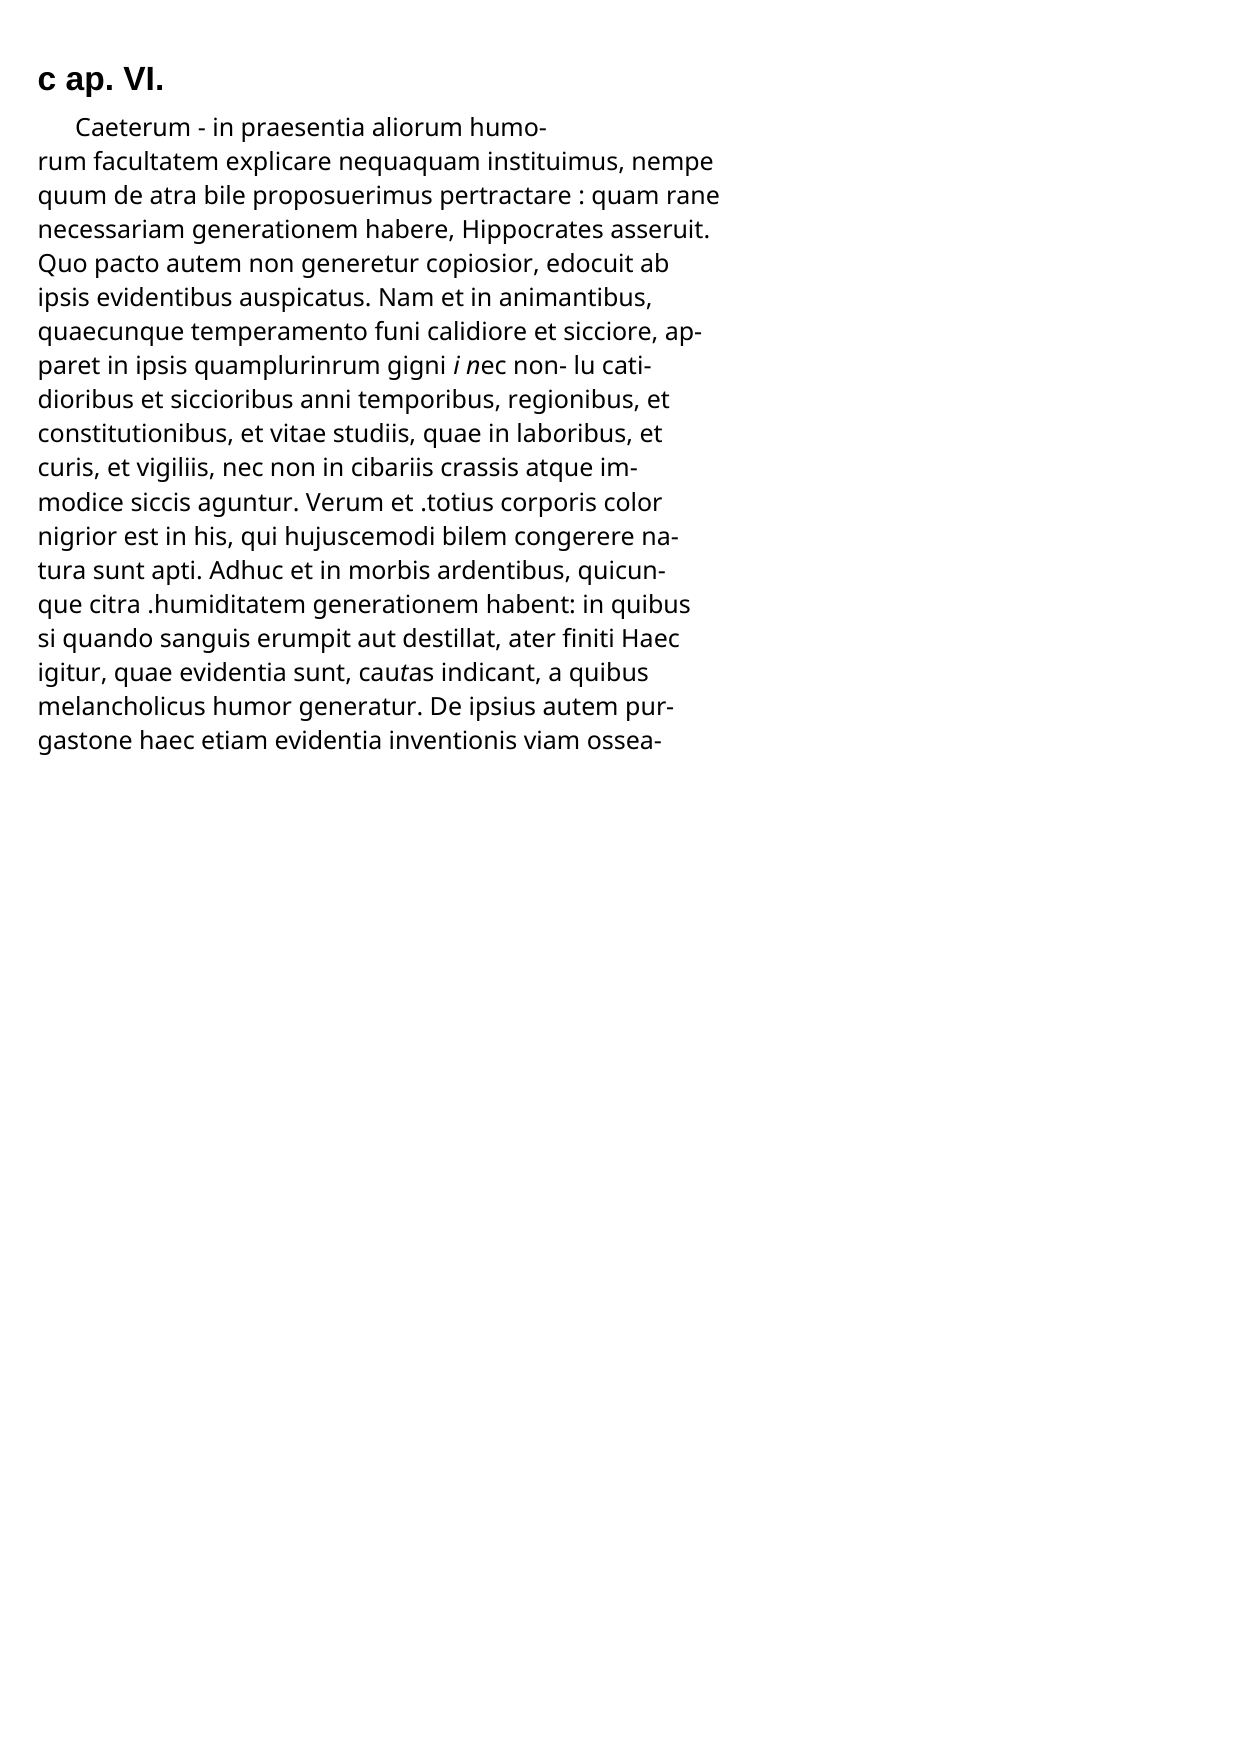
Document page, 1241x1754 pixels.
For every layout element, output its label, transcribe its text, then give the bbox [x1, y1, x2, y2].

text Caeterum - in praesentia aliorum humo- rum facultatem explicare nequaquam instituimus, nempe quum de atra bile proposuerimus pertractare : quam rane necessariam generationem habere, Hippocrates asseruit. Quo pacto autem non generetur copiosior, edocuit ab ipsis evidentibus auspicatus. Nam et in animantibus, quaecunque temperamento funi calidiore et sicciore, ap- paret in ipsis quamplurinrum gigni i nec non- lu cati- dioribus et siccioribus anni temporibus, regionibus, et constitutionibus, et vitae studiis, quae in laboribus, et curis, et vigiliis, nec non in cibariis crassis atque im- modice siccis aguntur. Verum et .totius corporis color nigrior est in his, qui hujuscemodi bilem congerere na- tura sunt apti. Adhuc et in morbis ardentibus, quicun- que citra .humiditatem generationem habent: in quibus si quando sanguis erumpit aut destillat, ater finiti Haec igitur, quae evidentia sunt, cautas indicant, a quibus melancholicus humor generatur. De ipsius autem pur- gastone haec etiam evidentia inventionis viam ossea- [37, 109, 1203, 757]
subtitle c ap. VI. [37, 58, 1203, 97]
